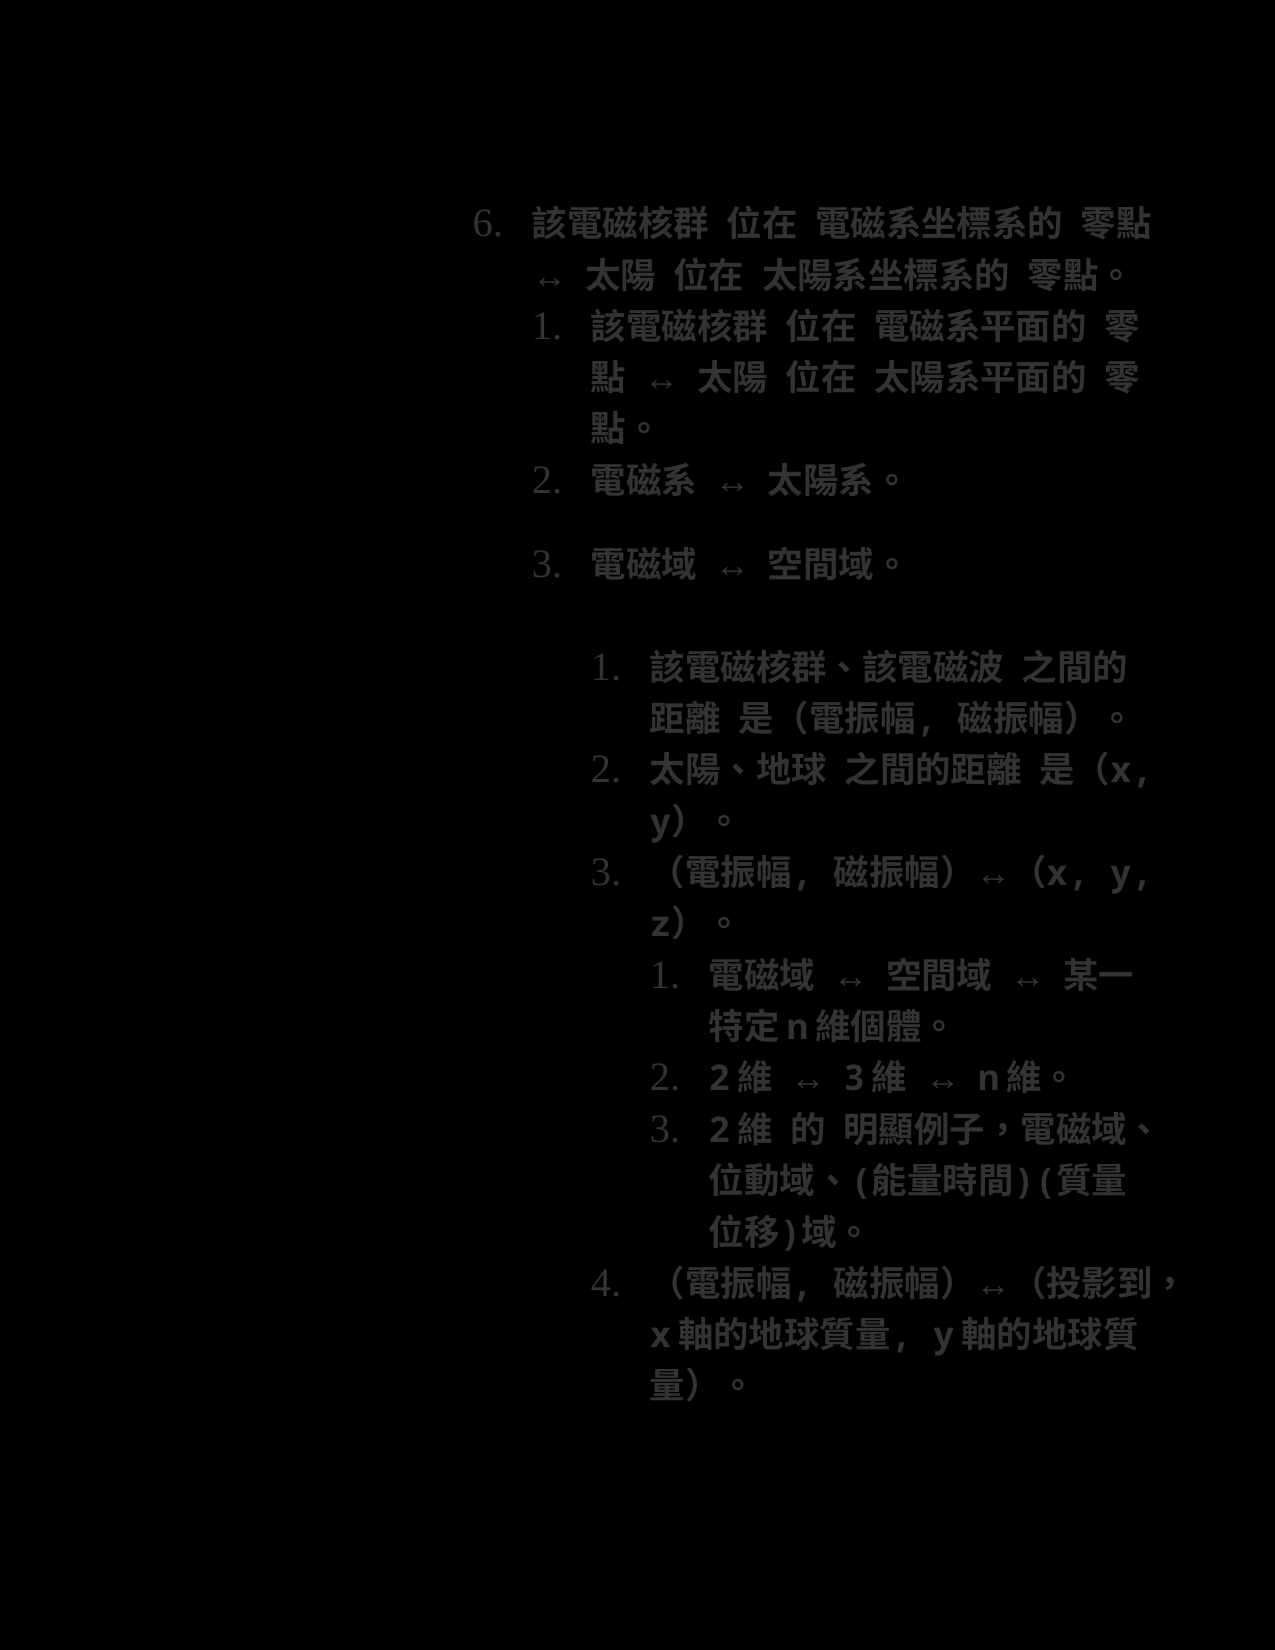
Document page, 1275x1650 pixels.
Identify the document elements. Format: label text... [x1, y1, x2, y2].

list 電磁域 ↔ 空間域 ↔ 某一特定n維個體。 [649, 947, 1157, 1050]
list 該電磁核群 位在 電磁系平面的 零點 ↔ 太陽 位在 太陽系平面的 零點。 [532, 298, 1157, 452]
list 電磁系 ↔ 太陽系。（牆壁、人類、反光體、吸光體 ↔ <?an≥a≥3>個體、（人類認定的）宇宙牆） [532, 452, 1157, 537]
list （電振幅, 磁振幅）↔（x, y, z）。 [591, 844, 1157, 947]
list 太陽、地球 之間的距離 是（x, y）。 [591, 742, 1157, 844]
list 2維 ↔ 3維 ↔ n維。 [649, 1050, 1157, 1101]
list 電磁域 ↔ 空間域。（空間域 ↔ 時域、頻域、某一特定域） [532, 537, 1157, 639]
list 該電磁核群 位在 電磁系坐標系的 零點 ↔ 太陽 位在 太陽系坐標系的 零點。 [472, 196, 1157, 298]
list （電振幅, 磁振幅）↔（投影到，x軸的地球質量, y軸的地球質量）。 [591, 1255, 1157, 1409]
list 該電磁核群、該電磁波 之間的距離 是（電振幅, 磁振幅）。 [591, 639, 1157, 742]
list 2維 的 明顯例子，電磁域、位動域、(能量時間)(質量位移)域。 [649, 1101, 1157, 1255]
